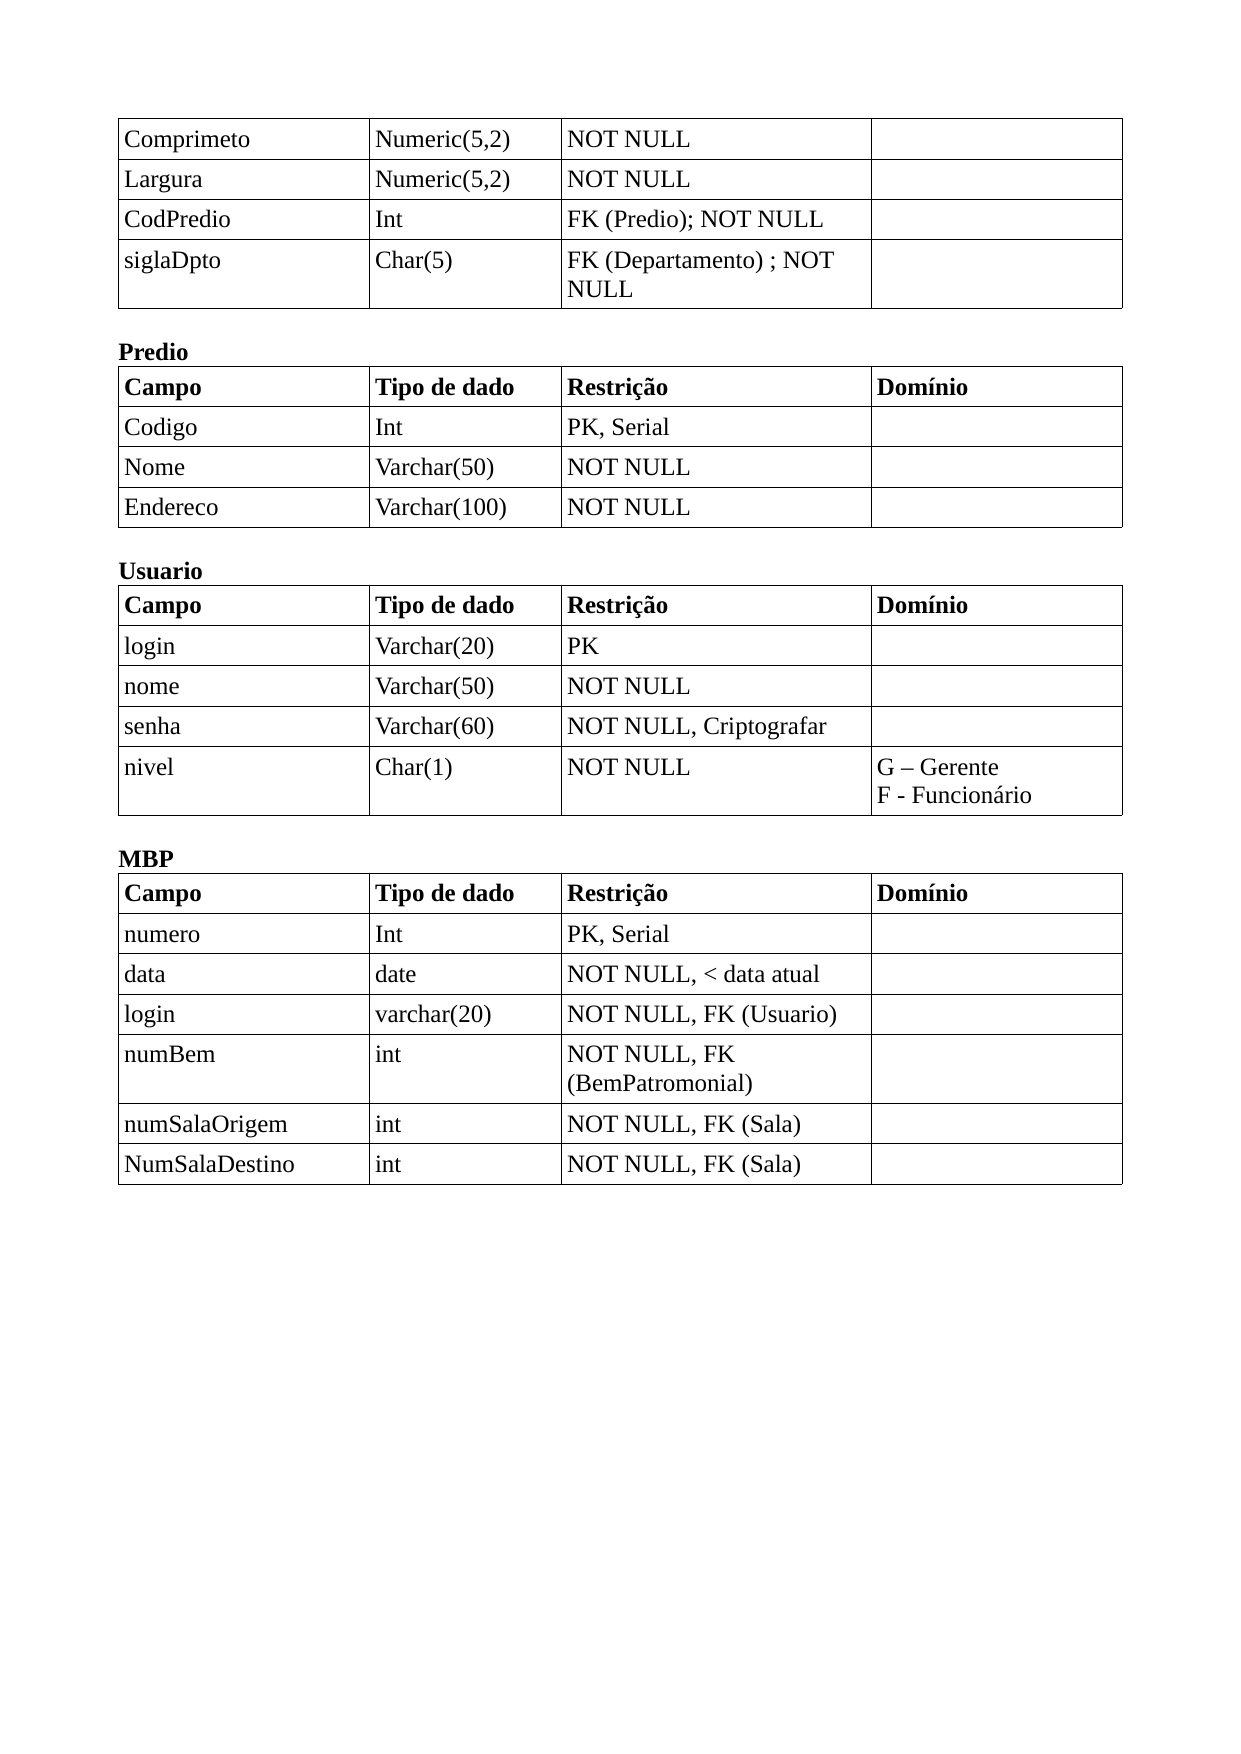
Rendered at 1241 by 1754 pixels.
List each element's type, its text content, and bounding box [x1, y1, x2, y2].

table_cell NOT NULL [562, 666, 871, 706]
table_cell varchar(20) [370, 995, 561, 1034]
table_cell Int [370, 407, 561, 446]
table_cell [872, 666, 1122, 706]
table_cell NOT NULL [562, 747, 871, 815]
table_cell nivel [119, 747, 369, 815]
table_cell [872, 626, 1122, 665]
table_cell login [119, 995, 369, 1034]
table_cell Comprimeto [119, 119, 369, 158]
table_cell Varchar(50) [370, 447, 561, 487]
table_header Domínio [872, 874, 1122, 913]
table_cell Char(1) [370, 747, 561, 815]
table_cell [872, 447, 1122, 487]
table_cell [872, 119, 1122, 158]
table_cell date [370, 954, 561, 993]
table_header Restrição [562, 874, 871, 913]
table_cell numBem [119, 1035, 369, 1103]
table_cell NOT NULL [562, 119, 871, 158]
table_cell Varchar(60) [370, 707, 561, 746]
table_cell [872, 1144, 1122, 1183]
table_cell FK (Predio); NOT NULL [562, 200, 871, 239]
table_cell PK, Serial [562, 914, 871, 953]
table_cell [872, 1035, 1122, 1103]
table_cell [872, 200, 1122, 239]
table_cell NOT NULL, FK (Sala) [562, 1104, 871, 1143]
table_header Domínio [872, 367, 1122, 406]
table_cell nome [119, 666, 369, 706]
table_cell NOT NULL, FK (BemPatromonial) [562, 1035, 871, 1103]
table_cell [872, 160, 1122, 199]
table_header Campo [119, 367, 369, 406]
table_cell data [119, 954, 369, 993]
table_cell Largura [119, 160, 369, 199]
table_cell [872, 240, 1122, 308]
table_cell Int [370, 200, 561, 239]
text Usuario [118, 556, 1122, 584]
table_cell NumSalaDestino [119, 1144, 369, 1183]
table_cell G – Gerente F - Funcionário [872, 747, 1122, 815]
table_cell int [370, 1104, 561, 1143]
table_cell CodPredio [119, 200, 369, 239]
table_cell NOT NULL, < data atual [562, 954, 871, 993]
table_cell [872, 407, 1122, 446]
table_cell Numeric(5,2) [370, 160, 561, 199]
table_cell login [119, 626, 369, 665]
table_cell NOT NULL [562, 488, 871, 527]
table_header Restrição [562, 586, 871, 625]
table_cell int [370, 1144, 561, 1183]
table_cell numSalaOrigem [119, 1104, 369, 1143]
table_cell Nome [119, 447, 369, 487]
table_cell Char(5) [370, 240, 561, 308]
table_cell Endereco [119, 488, 369, 527]
table_cell NOT NULL [562, 447, 871, 487]
table_cell PK, Serial [562, 407, 871, 446]
table_cell [872, 707, 1122, 746]
table_cell [872, 914, 1122, 953]
text Predio [118, 337, 1122, 366]
table_cell [872, 1104, 1122, 1143]
table_cell PK [562, 626, 871, 665]
table_cell NOT NULL, FK (Usuario) [562, 995, 871, 1034]
table_header Tipo de dado [370, 367, 561, 406]
text MBP [118, 844, 1122, 872]
table_header Tipo de dado [370, 874, 561, 913]
table_cell Varchar(50) [370, 666, 561, 706]
table_header Restrição [562, 367, 871, 406]
table_cell NOT NULL, FK (Sala) [562, 1144, 871, 1183]
table_header Campo [119, 874, 369, 913]
table_header Campo [119, 586, 369, 625]
table_cell siglaDpto [119, 240, 369, 308]
table_header Tipo de dado [370, 586, 561, 625]
table_cell numero [119, 914, 369, 953]
table_cell senha [119, 707, 369, 746]
table_cell [872, 488, 1122, 527]
table_cell [872, 954, 1122, 993]
table_cell Varchar(20) [370, 626, 561, 665]
table_cell Varchar(100) [370, 488, 561, 527]
table_cell FK (Departamento) ; NOT NULL [562, 240, 871, 308]
table_cell int [370, 1035, 561, 1103]
table_header Domínio [872, 586, 1122, 625]
table_cell NOT NULL [562, 160, 871, 199]
table_cell Numeric(5,2) [370, 119, 561, 158]
table_cell NOT NULL, Criptografar [562, 707, 871, 746]
table_cell Int [370, 914, 561, 953]
table_cell [872, 995, 1122, 1034]
table_cell Codigo [119, 407, 369, 446]
